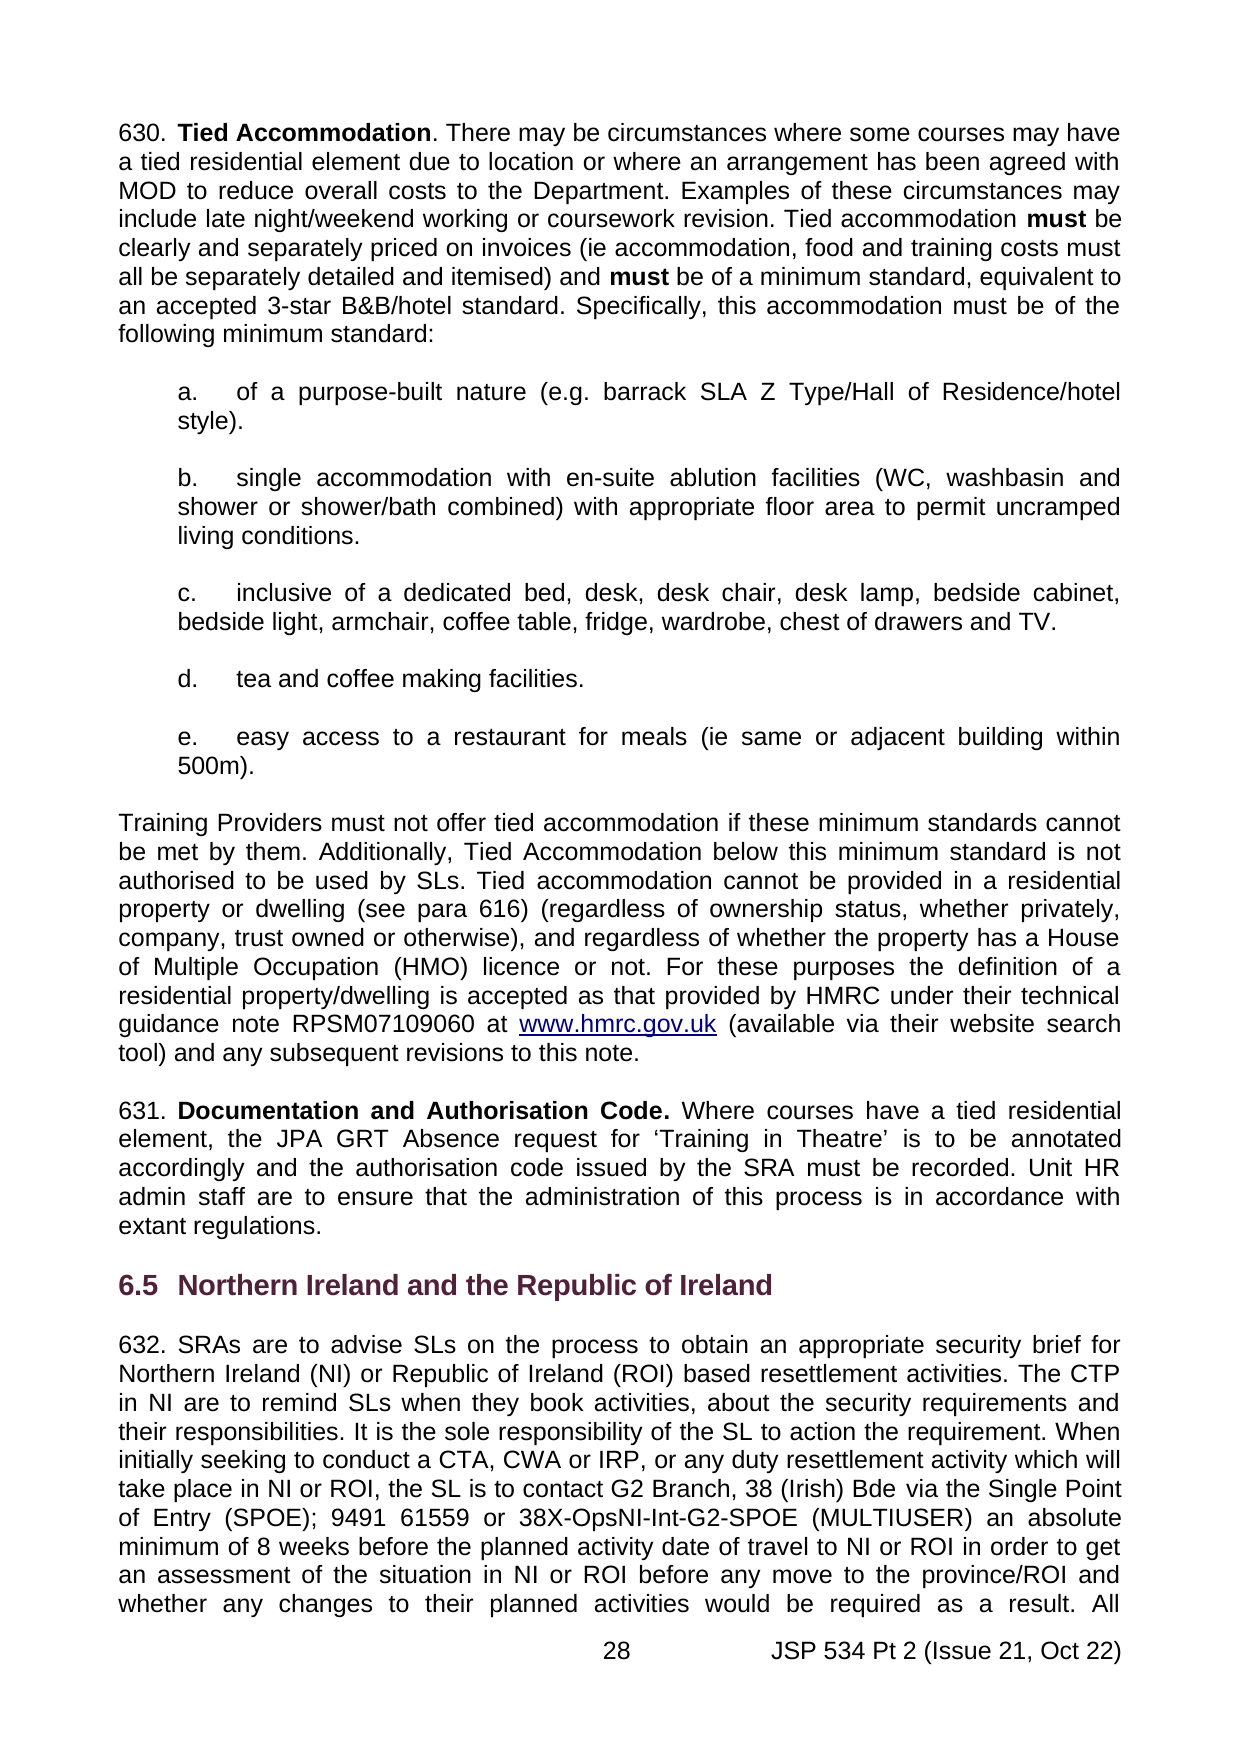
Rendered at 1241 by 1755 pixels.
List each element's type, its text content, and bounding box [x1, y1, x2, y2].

list easy access to a restaurant for meals (ie same or adjacent building within 500m). [177, 722, 1122, 779]
list Documentation and Authorisation Code. Where courses have a tied residential element, the JPA GRT Absence request for ‘Training in Theatre’ is to be annotated accordingly and the authorisation code issued by the SRA must be recorded. Unit HR admin staff are to ensure that the administration of this process is in accordance with extant regulations. [118, 1096, 1122, 1239]
list tea and coffee making facilities. [177, 664, 1122, 693]
list inclusive of a dedicated bed, desk, desk chair, desk lamp, bedside cabinet, bedside light, armchair, coffee table, fridge, wardrobe, chest of drawers and TV. [177, 578, 1122, 636]
list SRAs are to advise SLs on the process to obtain an appropriate security brief for Northern Ireland (NI) or Republic of Ireland (ROI) based resettlement activities. The CTP in NI are to remind SLs when they book activities, about the security requirements and their responsibilities. It is the sole responsibility of the SL to action the requirement. When initially seeking to conduct a CTA, CWA or IRP, or any duty resettlement activity which will take place in NI or ROI, the SL is to contact G2 Branch, 38 (Irish) Bde via the Single Point of Entry (SPOE); 9491 61559 or 38X-OpsNI-Int-G2-SPOE (MULTIUSER) an absolute minimum of 8 weeks before the planned activity date of travel to NI or ROI in order to get an assessment of the situation in NI or ROI before any move to the province/ROI and whether any changes to their planned activities would be required as a result. All [118, 1330, 1122, 1618]
text Training Providers must not offer tied accommodation if these minimum standards cannot be met by them. Additionally, Tied Accommodation below this minimum standard is not authorised to be used by SLs. Tied accommodation cannot be provided in a residential property or dwelling (see para 616) (regardless of ownership status, whether privately, company, trust owned or otherwise), and regardless of whether the property has a House of Multiple Occupation (HMO) licence or not. For these purposes the definition of a residential property/dwelling is accepted as that provided by HMRC under their technical guidance note RPSM07109060 at www.hmrc.gov.uk (available via their website search tool) and any subsequent revisions to this note. [118, 808, 1122, 1067]
list single accommodation with en-suite ablution facilities (WC, washbasin and shower or shower/bath combined) with appropriate floor area to permit uncramped living conditions. [177, 463, 1122, 549]
subtitle 6.5 Northern Ireland and the Republic of Ireland [118, 1268, 1122, 1302]
list Tied Accommodation. There may be circumstances where some courses may have a tied residential element due to location or where an arrangement has been agreed with MOD to reduce overall costs to the Department. Examples of these circumstances may include late night/weekend working or coursework revision. Tied accommodation must be clearly and separately priced on invoices (ie accommodation, food and training costs must all be separately detailed and itemised) and must be of a minimum standard, equivalent to an accepted 3-star B&B/hotel standard. Specifically, this accommodation must be of the following minimum standard: [118, 118, 1122, 348]
list of a purpose-built nature (e.g. barrack SLA Z Type/Hall of Residence/hotel style). [177, 377, 1122, 434]
